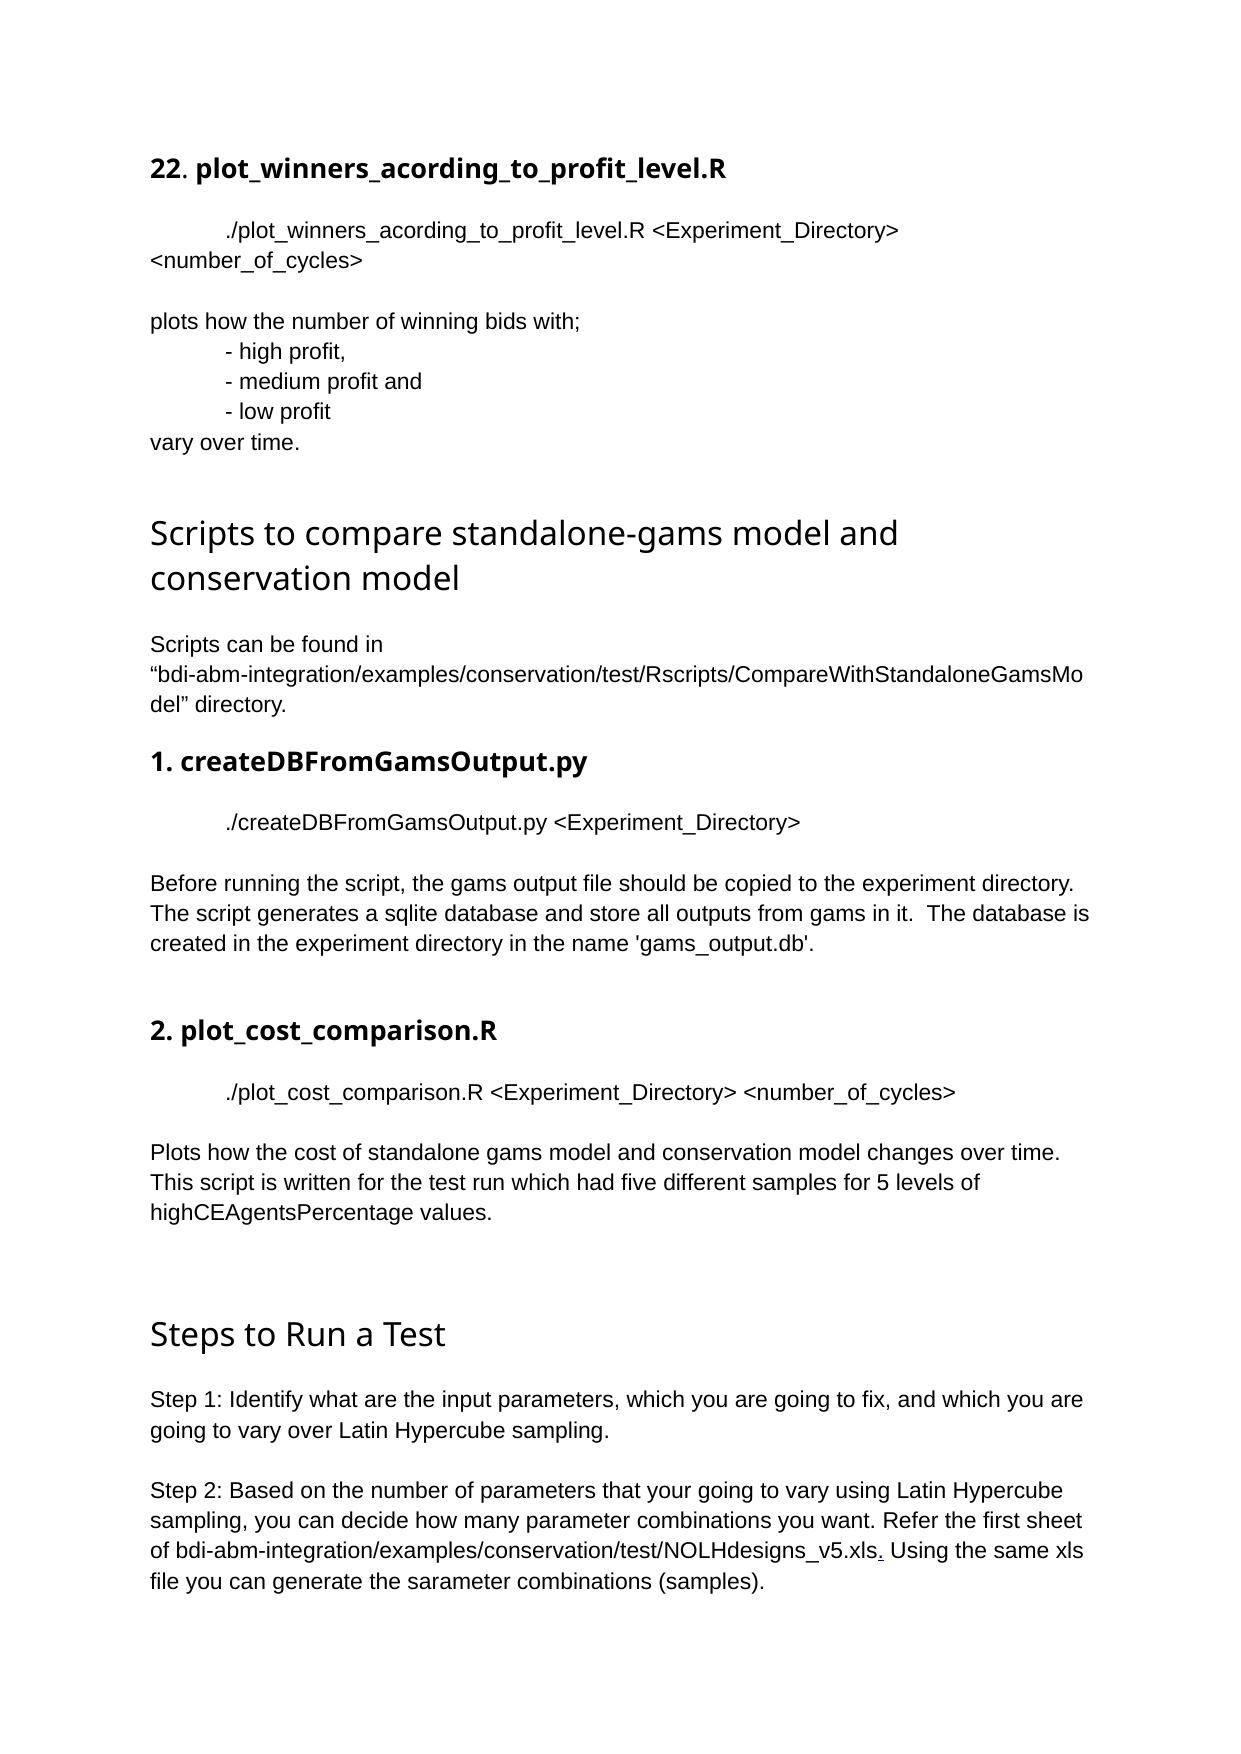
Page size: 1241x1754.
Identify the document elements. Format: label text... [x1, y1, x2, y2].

subtitle Steps to Run a Test [150, 1311, 1090, 1356]
text Plots how the cost of standalone gams model and conservation model changes over time. This script is written for the test run which had five different samples for 5 levels of highCEAgentsPercentage values. [150, 1139, 1090, 1226]
text Scripts can be found in “bdi-abm-integration/examples/conservation/test/Rscripts/CompareWithStandaloneGamsModel” directory. [150, 631, 1090, 718]
text ./plot_cost_comparison.R <Experiment_Directory> <number_of_cycles> [150, 1078, 1090, 1105]
text Before running the script, the gams output file should be copied to the experiment directory. The script generates a sqlite database and store all outputs from gams in it. The database is created in the experiment directory in the name 'gams_output.db'. [150, 870, 1090, 957]
text vary over time. [150, 428, 1090, 455]
subtitle 22. plot_winners_acording_to_profit_level.R [150, 150, 1090, 187]
subtitle Scripts to compare standalone-gams model and conservation model [150, 510, 1090, 601]
text plots how the number of winning bids with; [150, 308, 1090, 334]
text Step 1: Identify what are the input parameters, which you are going to fix, and which you are going to vary over Latin Hypercube sampling. [150, 1386, 1090, 1443]
text ./plot_winners_acording_to_profit_level.R <Experiment_Directory> <number_of_cycles> [150, 217, 1090, 274]
text - medium profit and [225, 368, 1090, 394]
text Step 2: Based on the number of parameters that your going to vary using Latin Hypercube sampling, you can decide how many parameter combinations you want. Refer the first sheet of bdi-abm-integration/examples/conservation/test/NOLHdesigns_v5.xls. Using the same xls file you can generate the sarameter combinations (samples). [150, 1477, 1090, 1594]
text - low profit [225, 398, 1090, 425]
text ./createDBFromGamsOutput.py <Experiment_Directory> [150, 809, 1090, 836]
subtitle 1. createDBFromGamsOutput.py [150, 742, 1090, 779]
text - high profit, [225, 338, 1090, 364]
subtitle 2. plot_cost_comparison.R [150, 1011, 1090, 1048]
